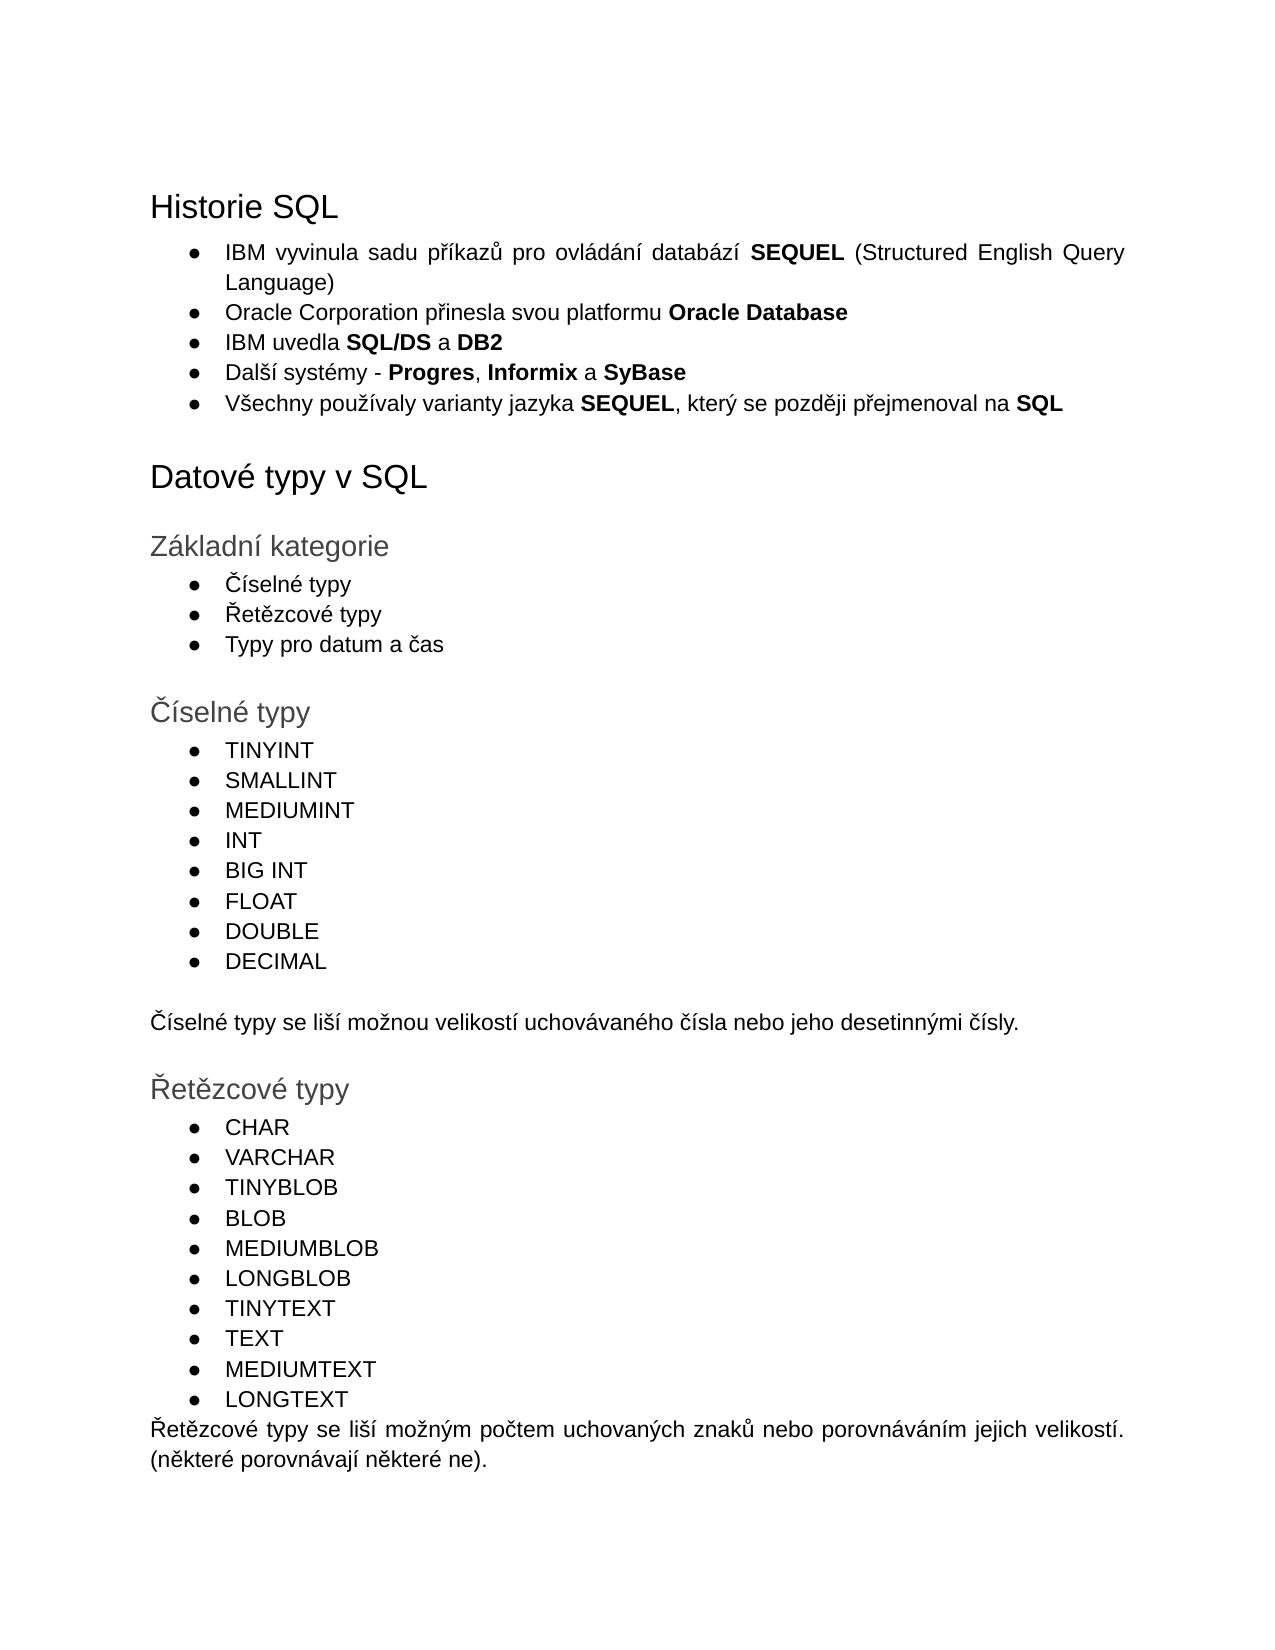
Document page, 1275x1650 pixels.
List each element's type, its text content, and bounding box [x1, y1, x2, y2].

list VARCHAR [187, 1144, 1125, 1171]
text Řetězcové typy se liší možným počtem uchovaných znaků nebo porovnáváním jejich velikostí. (některé porovnávají některé ne). [150, 1416, 1125, 1473]
list Řetězcové typy [187, 601, 1125, 627]
text Číselné typy se liší možnou velikostí uchovávaného čísla nebo jeho desetinnými čísly. [150, 1008, 1125, 1035]
list MEDIUMINT [187, 797, 1125, 823]
list Další systémy - Progres, Informix a SyBase [187, 359, 1125, 386]
list Oracle Corporation přinesla svou platformu Oracle Database [187, 299, 1125, 325]
list IBM vyvinula sadu příkazů pro ovládání databází SEQUEL (Structured English Query Language) [187, 238, 1125, 295]
list INT [187, 827, 1125, 854]
subtitle Základní kategorie [150, 529, 1125, 562]
subtitle Historie SQL [150, 187, 1125, 226]
list FLOAT [187, 888, 1125, 914]
list Číselné typy [187, 571, 1125, 597]
list CHAR [187, 1114, 1125, 1140]
list TINYTEXT [187, 1295, 1125, 1322]
list MEDIUMTEXT [187, 1356, 1125, 1382]
list Všechny používaly varianty jazyka SEQUEL, který se později přejmenoval na SQL [187, 389, 1125, 416]
list TINYINT [187, 737, 1125, 763]
list Typy pro datum a čas [187, 631, 1125, 658]
list SMALLINT [187, 767, 1125, 793]
list TEXT [187, 1325, 1125, 1352]
list IBM uvedla SQL/DS a DB2 [187, 329, 1125, 355]
list DOUBLE [187, 918, 1125, 944]
list BIG INT [187, 857, 1125, 884]
list MEDIUMBLOB [187, 1235, 1125, 1261]
list LONGBLOB [187, 1265, 1125, 1291]
list LONGTEXT [187, 1386, 1125, 1412]
subtitle Datové typy v SQL [150, 457, 1125, 496]
subtitle Číselné typy [150, 695, 1125, 728]
subtitle Řetězcové typy [150, 1072, 1125, 1106]
list TINYBLOB [187, 1174, 1125, 1201]
list DECIMAL [187, 948, 1125, 974]
list BLOB [187, 1204, 1125, 1231]
